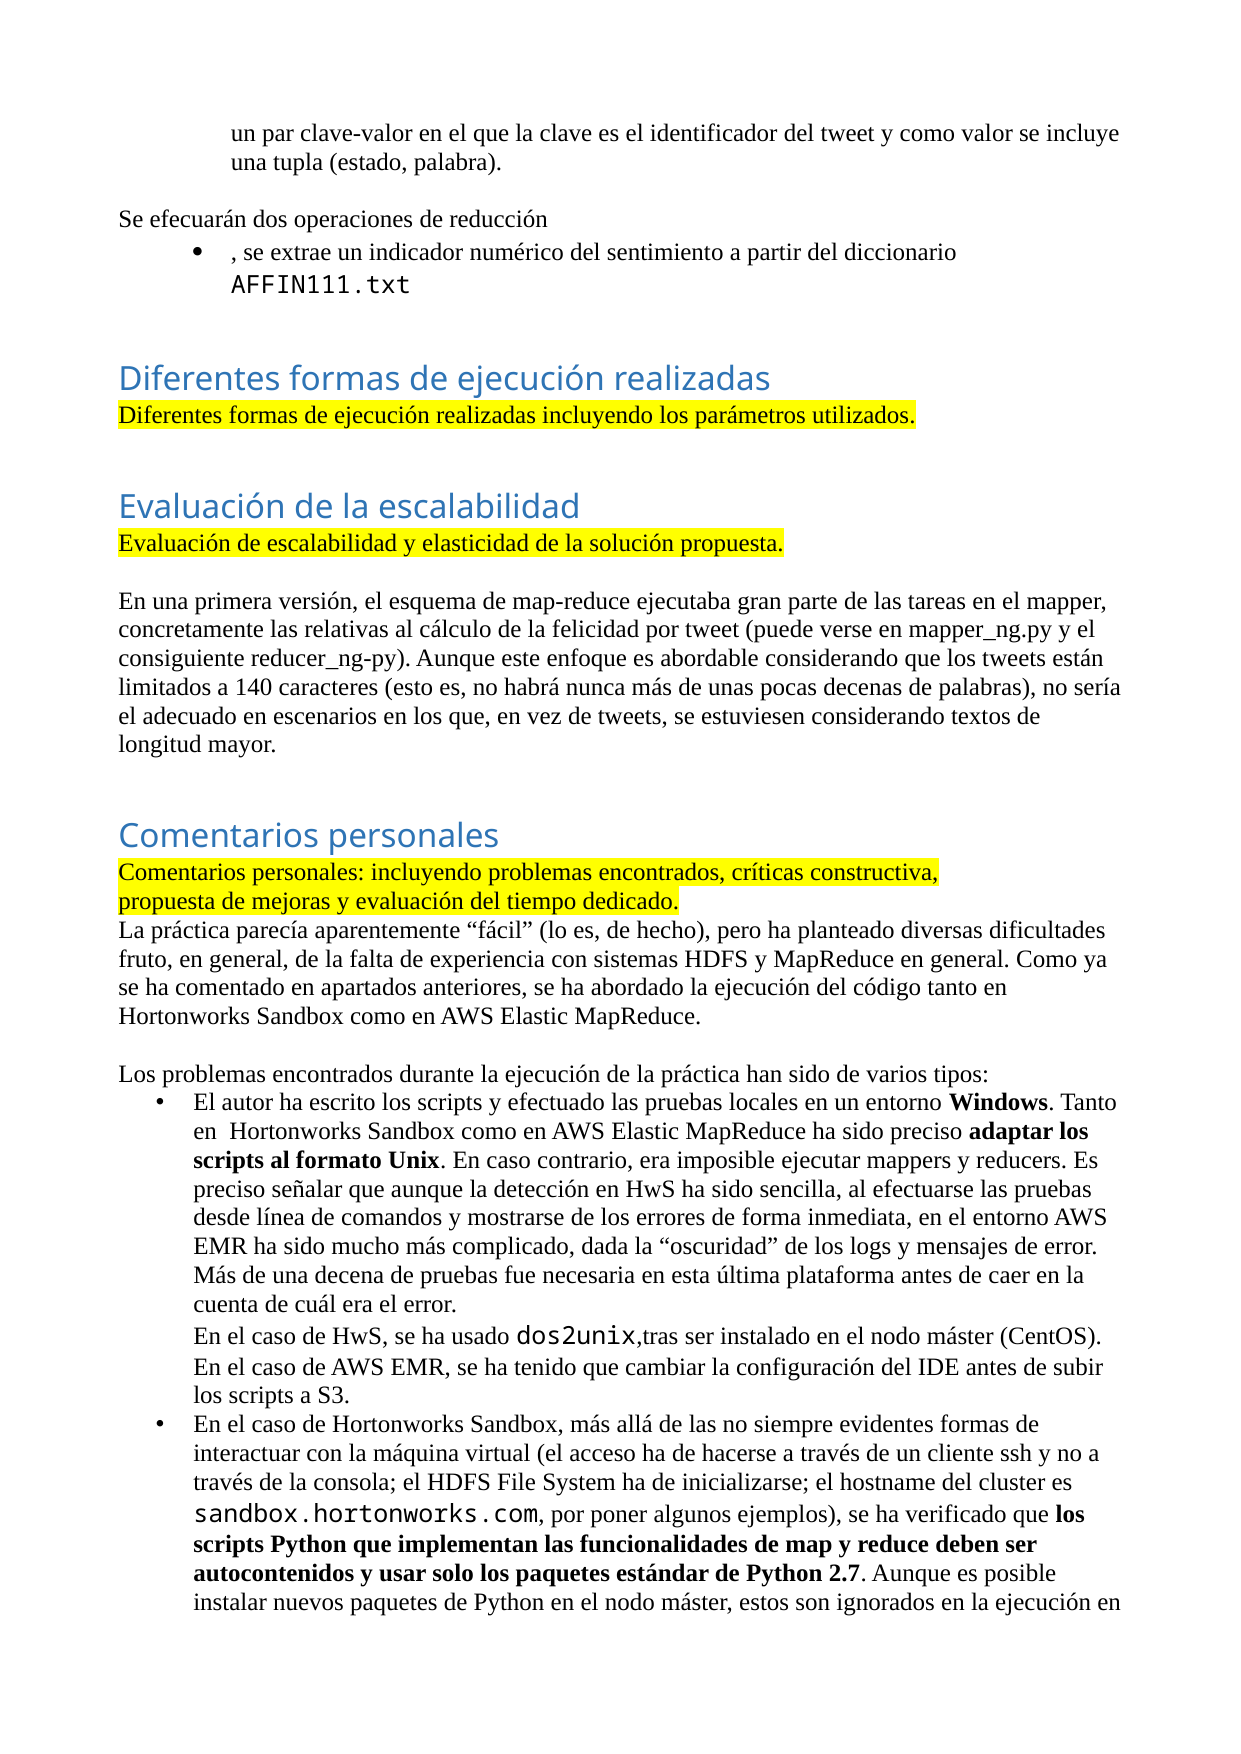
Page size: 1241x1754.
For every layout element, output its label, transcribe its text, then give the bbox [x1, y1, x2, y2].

subtitle Comentarios personales [118, 812, 1122, 857]
list En el caso de Hortonworks Sandbox, más allá de las no siempre evidentes formas de interactuar con la máquina virtual (el acceso ha de hacerse a través de un cliente ssh y no a través de la consola; el HDFS File System ha de inicializarse; el hostname del cluster es sandbox.hortonworks.com, por poner algunos ejemplos), se ha verificado que los scripts Python que implementan las funcionalidades de map y reduce deben ser autocontenidos y usar solo los paquetes estándar de Python 2.7. Aunque es posible instalar nuevos paquetes de Python en el nodo máster, estos son ignorados en la ejecución en [156, 1409, 1122, 1616]
text Diferentes formas de ejecución realizadas incluyendo los parámetros utilizados. [118, 400, 1122, 429]
subtitle Diferentes formas de ejecución realizadas [118, 355, 1122, 400]
text propuesta de mejoras y evaluación del tiempo dedicado. [118, 886, 1122, 915]
text Comentarios personales: incluyendo problemas encontrados, críticas constructiva, [118, 857, 1122, 886]
text En una primera versión, el esquema de map-reduce ejecutaba gran parte de las tareas en el mapper, concretamente las relativas al cálculo de la felicidad por tweet (puede verse en mapper_ng.py y el consiguiente reducer_ng-py). Aunque este enfoque es abordable considerando que los tweets están limitados a 140 caracteres (esto es, no habrá nunca más de unas pocas decenas de palabras), no sería el adecuado en escenarios en los que, en vez de tweets, se estuviesen considerando textos de longitud mayor. [118, 586, 1122, 758]
text Evaluación de escalabilidad y elasticidad de la solución propuesta. [118, 528, 1122, 557]
subtitle Evaluación de la escalabilidad [118, 483, 1122, 528]
list , se extrae un indicador numérico del sentimiento a partir del diccionario AFFIN111.txt [193, 233, 1122, 301]
list El autor ha escrito los scripts y efectuado las pruebas locales en un entorno Windows. Tanto en Hortonworks Sandbox como en AWS Elastic MapReduce ha sido preciso adaptar los scripts al formato Unix. En caso contrario, era imposible ejecutar mappers y reducers. Es preciso señalar que aunque la detección en HwS ha sido sencilla, al efectuarse las pruebas desde línea de comandos y mostrarse de los errores de forma inmediata, en el entorno AWS EMR ha sido mucho más complicado, dada la “oscuridad” de los logs y mensajes de error. Más de una decena de pruebas fue necesaria en esta última plataforma antes de caer en la cuenta de cuál era el error. En el caso de HwS, se ha usado dos2unix,tras ser instalado en el nodo máster (CentOS). En el caso de AWS EMR, se ha tenido que cambiar la configuración del IDE antes de subir los scripts a S3. [156, 1087, 1122, 1409]
text Los problemas encontrados durante la ejecución de la práctica han sido de varios tipos: [118, 1059, 1122, 1087]
text Se efecuarán dos operaciones de reducción [118, 204, 1122, 233]
text La práctica parecía aparentemente “fácil” (lo es, de hecho), pero ha planteado diversas dificultades fruto, en general, de la falta de experiencia con sistemas HDFS y MapReduce en general. Como ya se ha comentado en apartados anteriores, se ha abordado la ejecución del código tanto en Hortonworks Sandbox como en AWS Elastic MapReduce. [118, 915, 1122, 1030]
list un par clave-valor en el que la clave es el identificador del tweet y como valor se incluye una tupla (estado, palabra). [193, 118, 1122, 176]
